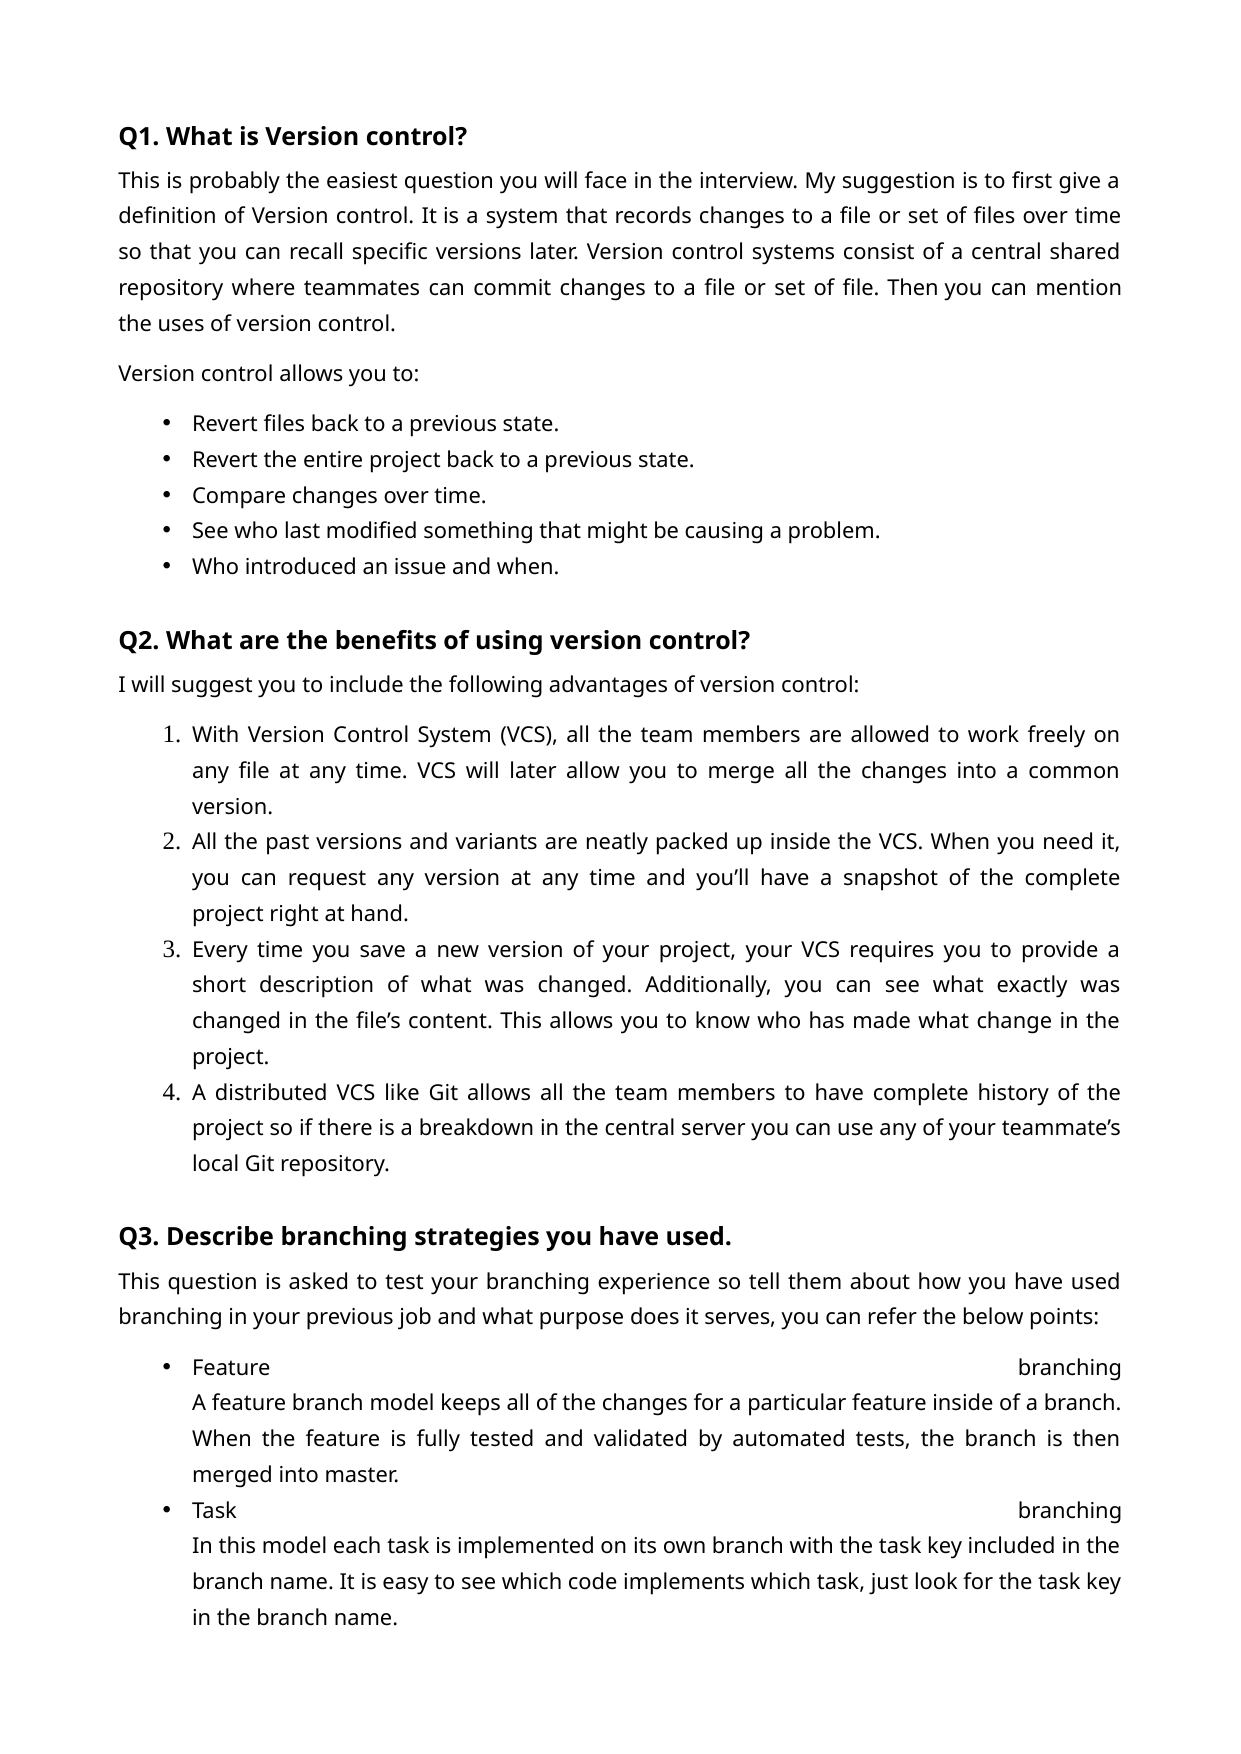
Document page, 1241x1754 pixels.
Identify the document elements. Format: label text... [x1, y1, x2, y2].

list Every time you save a new version of your project, your VCS requires you to provide a short description of what was changed. Additionally, you can see what exactly was changed in the file’s content. This allows you to know who has made what change in the project. [162, 933, 1122, 1071]
list Who introduced an issue and when. [162, 551, 1122, 581]
text I will suggest you to include the following advantages of version control: [118, 669, 1122, 699]
text This question is asked to test your branching experience so tell them about how you have used branching in your previous job and what purpose does it serves, you can refer the below points: [118, 1266, 1122, 1331]
list Task branching In this model each task is implemented on its own branch with the task key included in the branch name. It is easy to see which code implements which task, just look for the task key in the branch name. [162, 1494, 1122, 1632]
list With Version Control System (VCS), all the team members are allowed to work freely on any file at any time. VCS will later allow you to merge all the changes into a common version. [162, 719, 1122, 820]
list See who last modified something that might be causing a problem. [162, 515, 1122, 545]
list A distributed VCS like Git allows all the team members to have complete history of the project so if there is a breakdown in the central server you can use any of your teammate’s local Git repository. [162, 1076, 1122, 1178]
subtitle Q2. What are the benefits of using version control? [118, 622, 1122, 656]
list Compare changes over time. [162, 480, 1122, 509]
subtitle Q3. Describe branching strategies you have used. [118, 1219, 1122, 1253]
list Revert the entire project back to a previous state. [162, 444, 1122, 474]
list Revert files back to a previous state. [162, 408, 1122, 438]
subtitle Q1. What is Version control? [118, 118, 1122, 152]
text Version control allows you to: [118, 358, 1122, 388]
text This is probably the easiest question you will face in the interview. My suggestion is to first give a definition of Version control. It is a system that records changes to a file or set of files over time so that you can recall specific versions later. Version control systems consist of a central shared repository where teammates can commit changes to a file or set of file. Then you can mention the uses of version control. [118, 165, 1122, 337]
list All the past versions and variants are neatly packed up inside the VCS. When you need it, you can request any version at any time and you’ll have a snapshot of the complete project right at hand. [162, 826, 1122, 928]
list Feature branching A feature branch model keeps all of the changes for a particular feature inside of a branch. When the feature is fully tested and validated by automated tests, the branch is then merged into master. [162, 1352, 1122, 1489]
